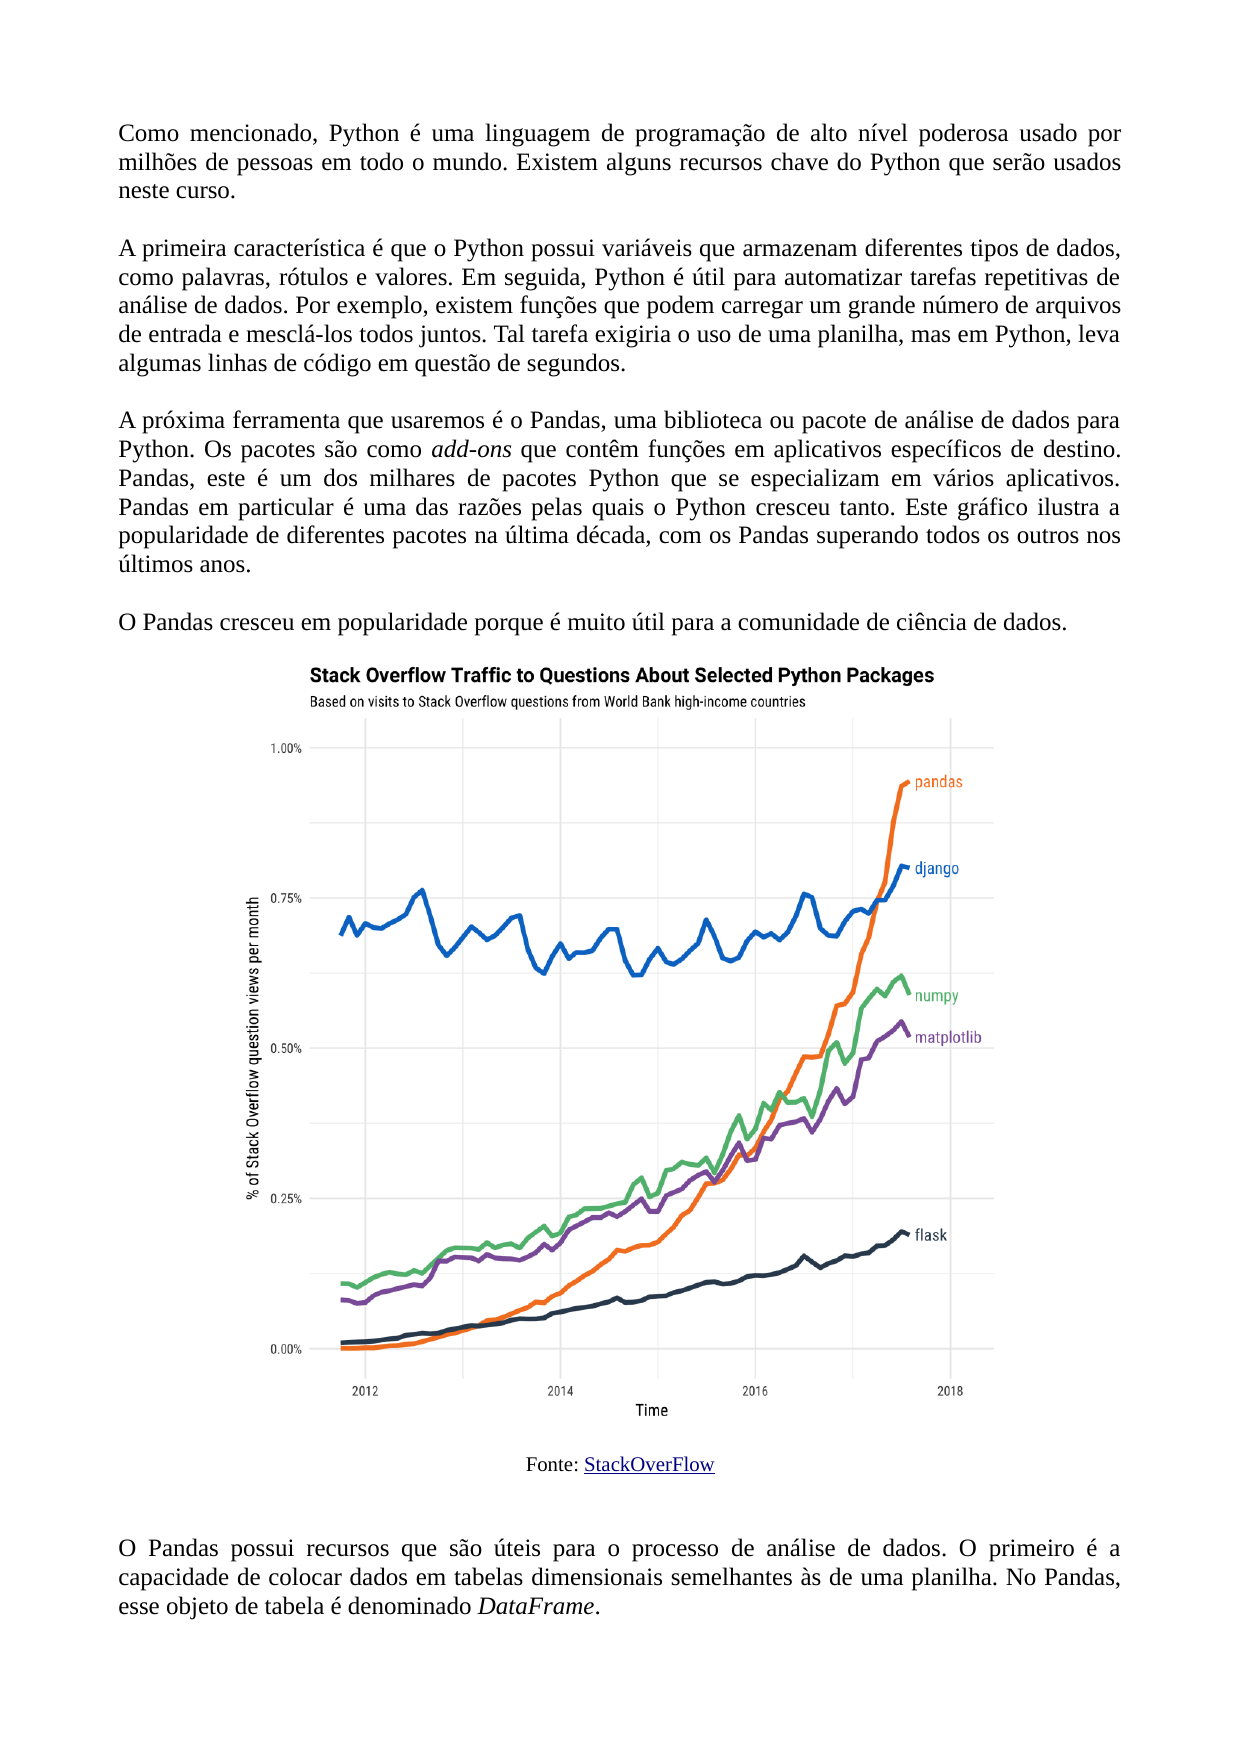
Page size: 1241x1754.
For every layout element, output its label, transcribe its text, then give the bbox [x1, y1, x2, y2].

text A primeira característica é que o Python possui variáveis que armazenam diferentes tipos de dados, como palavras, rótulos e valores. Em seguida, Python é útil para automatizar tarefas repetitivas de análise de dados. Por exemplo, existem funções que podem carregar um grande número de arquivos de entrada e mesclá-los todos juntos. Tal tarefa exigiria o uso de uma planilha, mas em Python, leva algumas linhas de código em questão de segundos. [118, 233, 1122, 377]
text Como mencionado, Python é uma linguagem de programação de alto nível poderosa usado por milhões de pessoas em todo o mundo. Existem alguns recursos chave do Python que serão usados neste curso. [118, 118, 1122, 204]
text A próxima ferramenta que usaremos é o Pandas, uma biblioteca ou pacote de análise de dados para Python. Os pacotes são como add-ons que contêm funções em aplicativos específicos de destino. Pandas, este é um dos milhares de pacotes Python que se especializam em vários aplicativos. Pandas em particular é uma das razões pelas quais o Python cresceu tanto. Este gráfico ilustra a popularidade de diferentes pacotes na última década, com os Pandas superando todos os outros nos últimos anos. [118, 406, 1122, 578]
text O Pandas cresceu em popularidade porque é muito útil para a comunidade de ciência de dados. [118, 607, 1122, 636]
picture [238, 659, 1002, 1424]
text O Pandas possui recursos que são úteis para o processo de análise de dados. O primeiro é a capacidade de colocar dados em tabelas dimensionais semelhantes às de uma planilha. No Pandas, esse objeto de tabela é denominado DataFrame. [118, 1533, 1122, 1620]
text Fonte: StackOverFlow [118, 1452, 1122, 1476]
